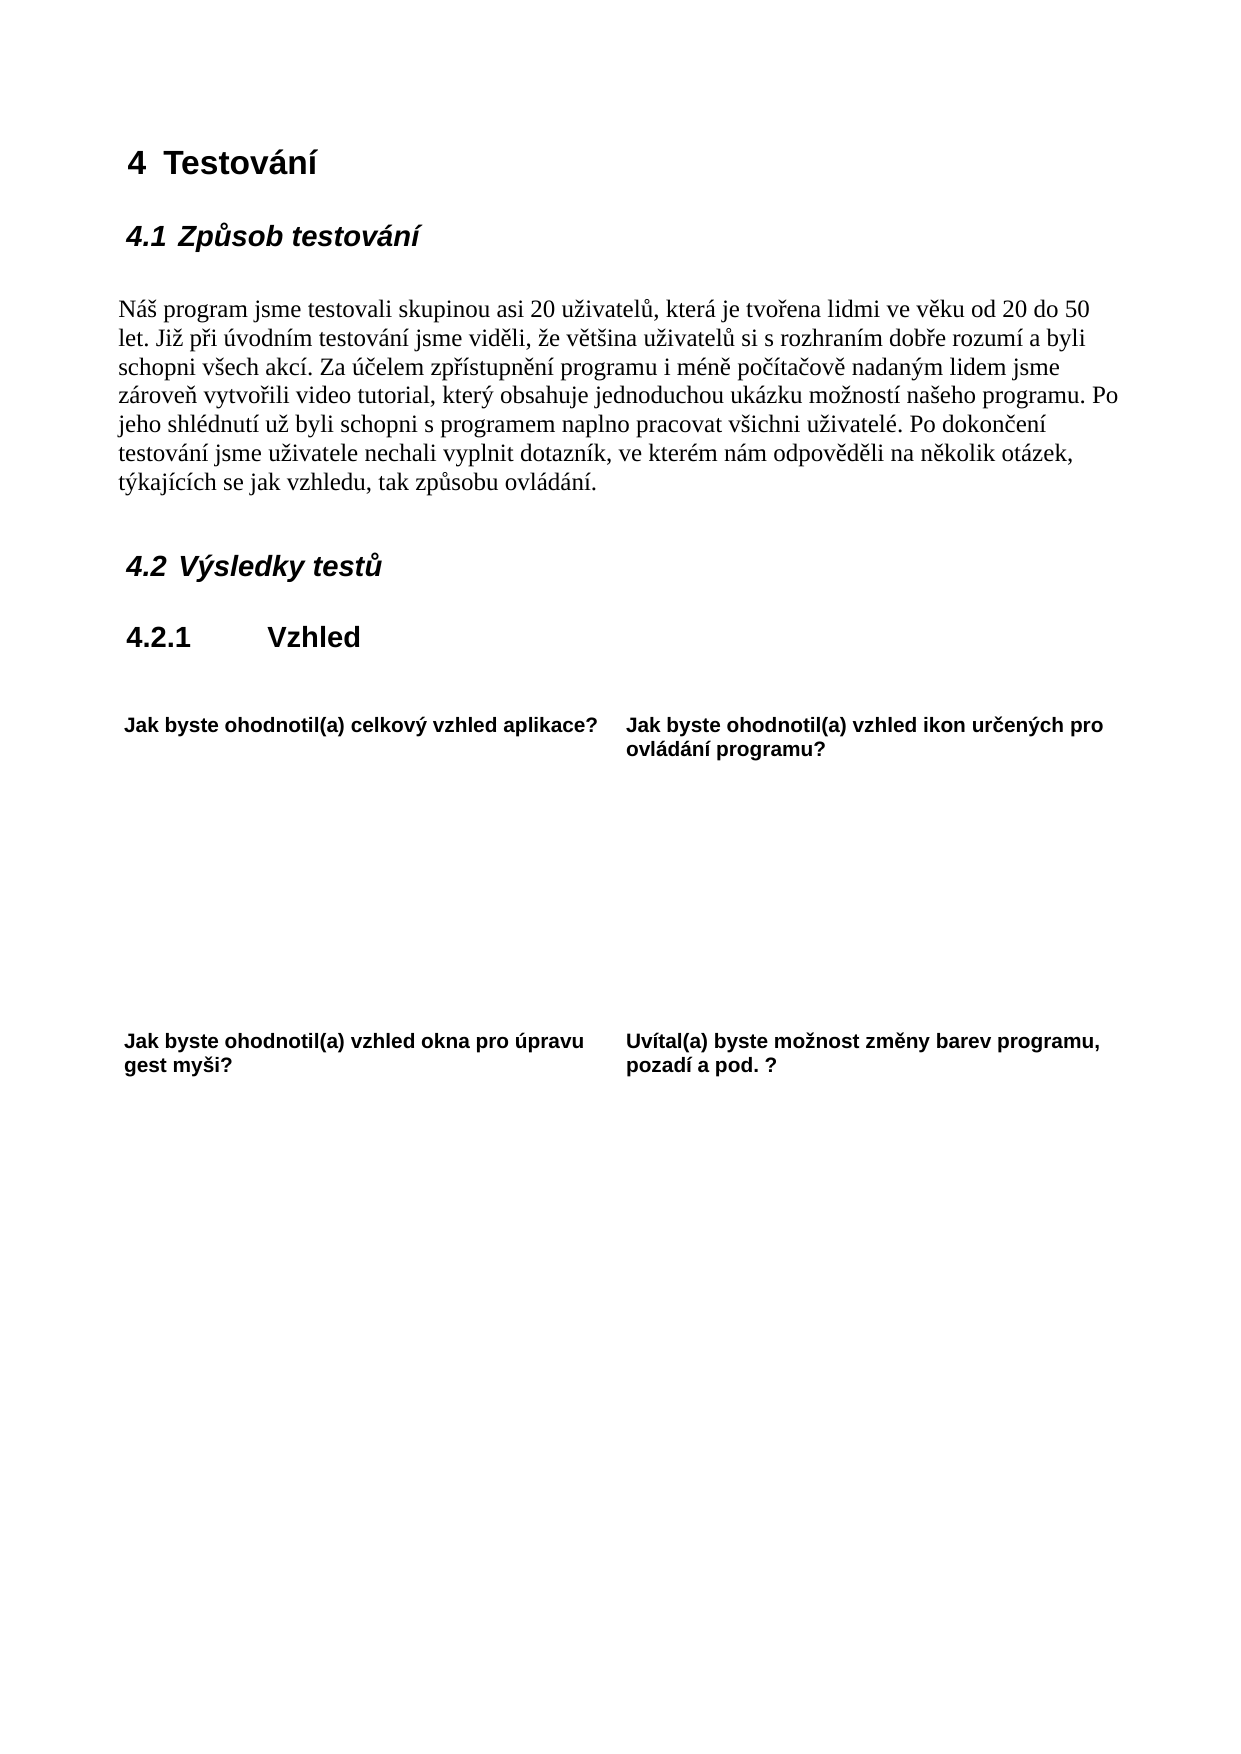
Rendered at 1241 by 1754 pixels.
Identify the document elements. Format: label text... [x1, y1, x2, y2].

text Náš program jsme testovali skupinou asi 20 uživatelů, která je tvořena lidmi ve věku od 20 do 50 let. Již při úvodním testování jsme viděli, že většina uživatelů si s rozhraním dobře rozumí a byli schopni všech akcí. Za účelem zpřístupnění programu i méně počítačově nadaným lidem jsme zároveň vytvořili video tutorial, který obsahuje jednoduchou ukázku možností našeho programu. Po jeho shlédnutí už byli schopni s programem naplno pracovat všichni uživatelé. Po dokončení testování jsme uživatele nechali vyplnit dotazník, ve kterém nám odpověděli na několik otázek, týkajících se jak vzhledu, tak způsobu ovládání. [118, 294, 1122, 495]
table_cell Jak byste ohodnotil(a) vzhled okna pro úpravu gest myši? [118, 1023, 620, 1338]
subtitle Vzhled [118, 620, 1122, 654]
subtitle Způsob testování [118, 219, 1122, 253]
subtitle Výsledky testů [118, 549, 1122, 583]
table_cell Uvítal(a) byste možnost změny barev programu, pozadí a pod. ? [620, 1023, 1122, 1338]
table_header Jak byste ohodnotil(a) vzhled ikon určených pro ovládání programu? [620, 708, 1122, 1023]
subtitle Testování [118, 143, 1122, 182]
table_header Jak byste ohodnotil(a) celkový vzhled aplikace? [118, 708, 620, 1023]
